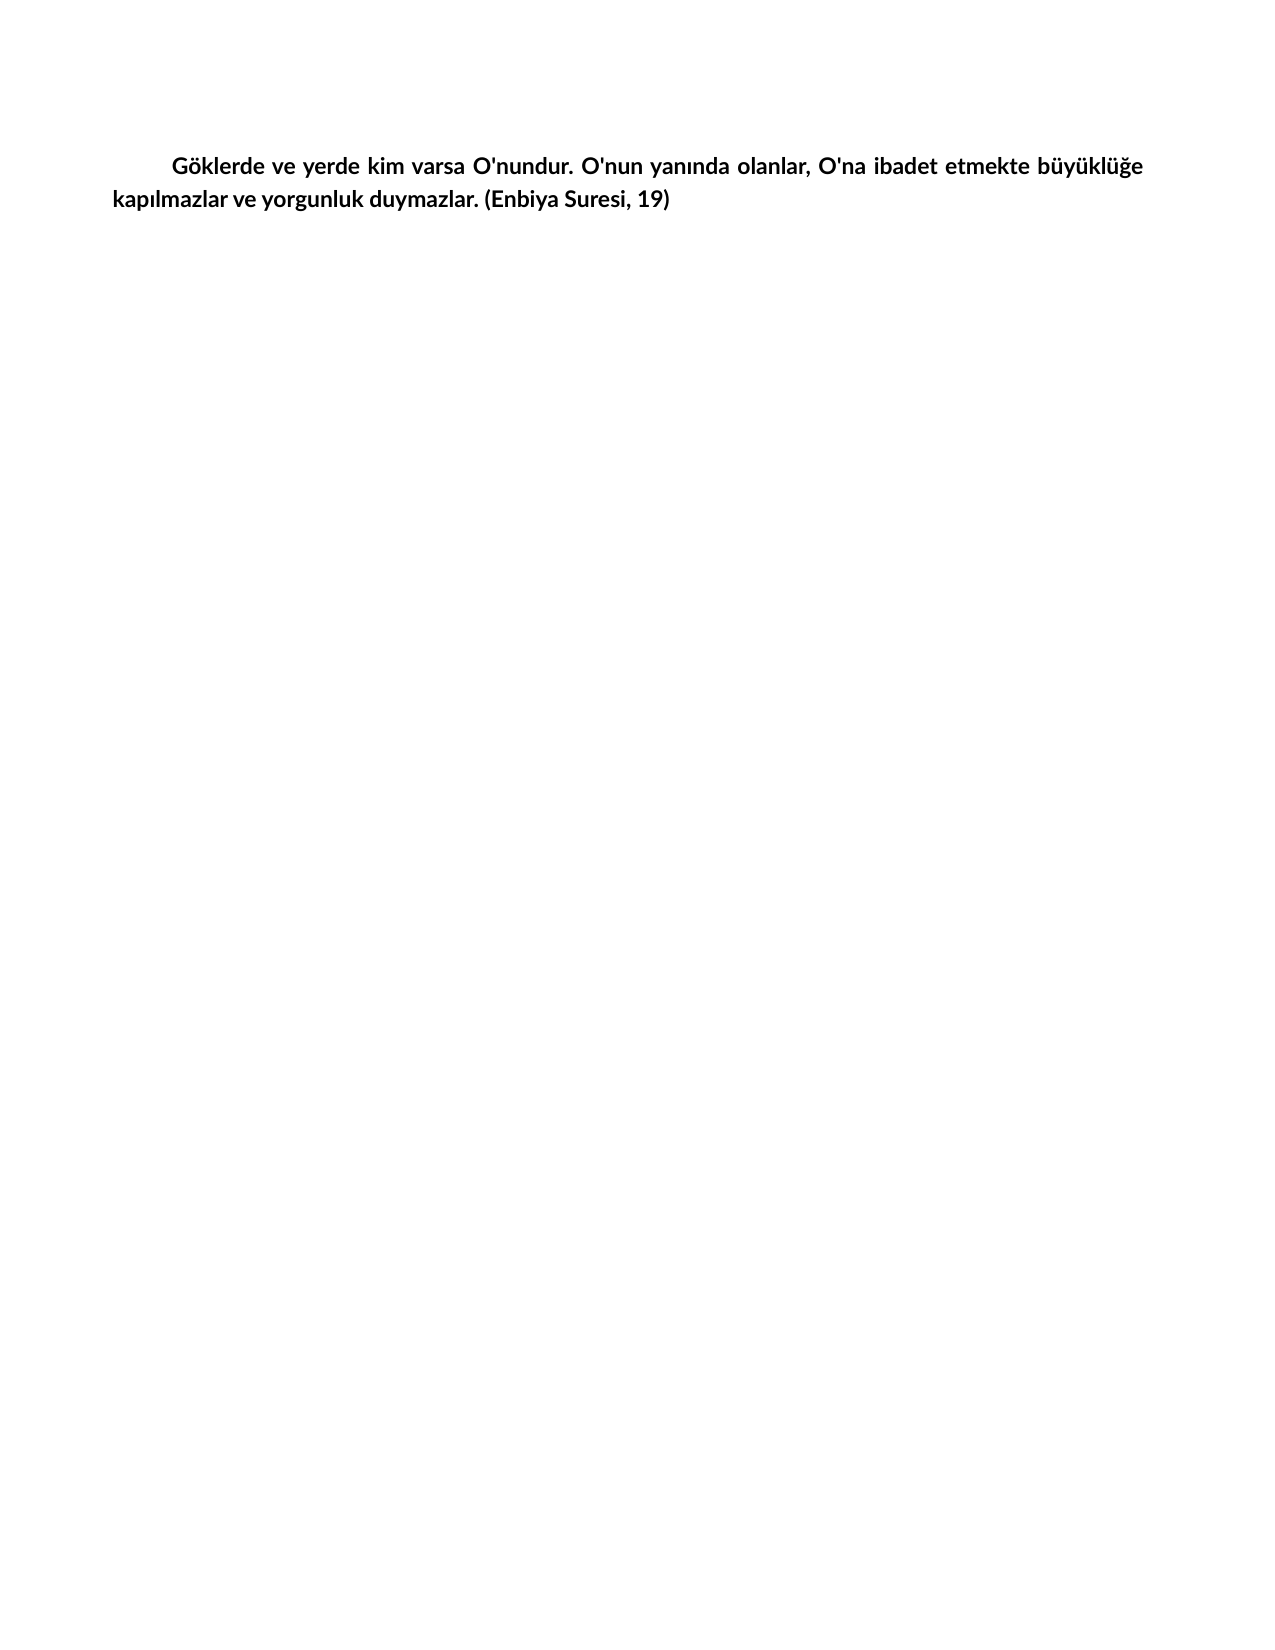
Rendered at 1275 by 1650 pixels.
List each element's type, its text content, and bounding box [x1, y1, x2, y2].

text Göklerde ve yerde kim varsa O'nundur. O'nun yanında olanlar, O'na ibadet etmekte büyüklüğe kapılmazlar ve yorgunluk duymazlar. (Enbiya Suresi, 19) [112, 148, 1145, 214]
